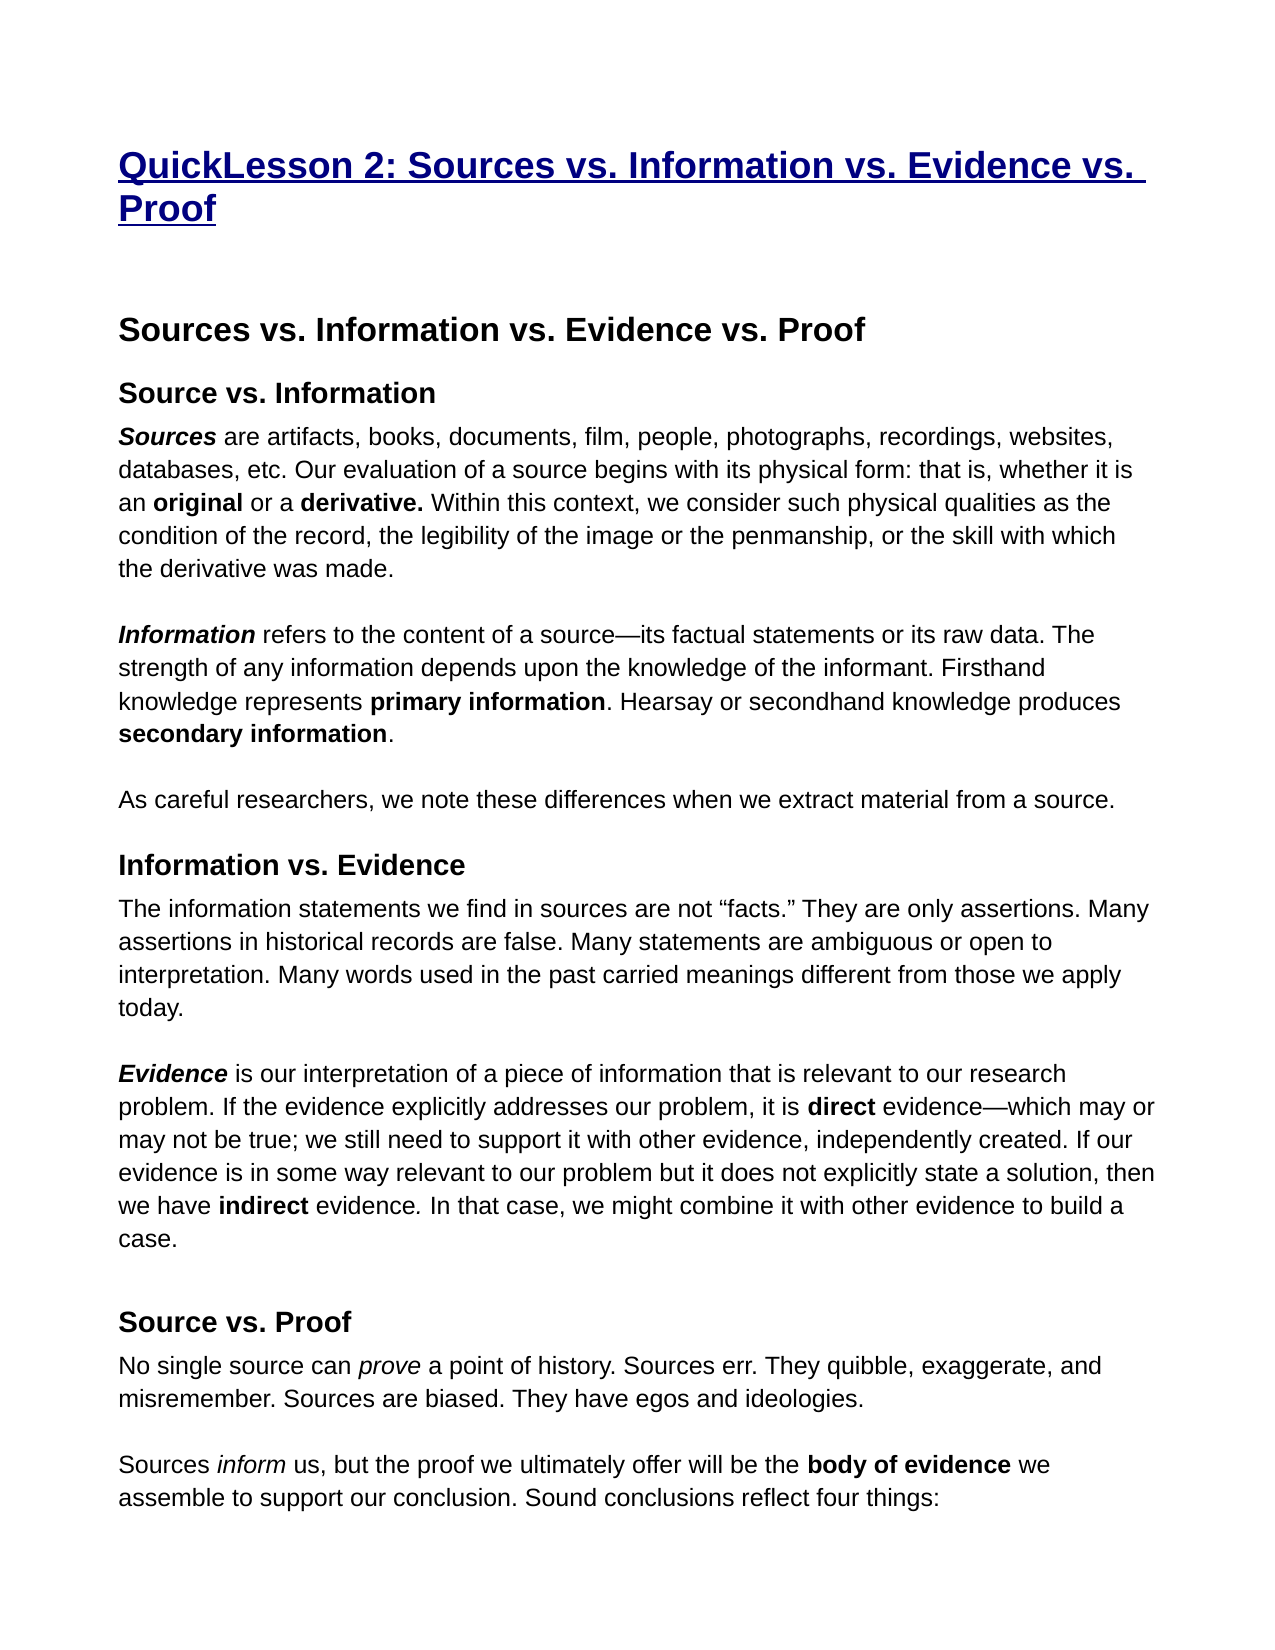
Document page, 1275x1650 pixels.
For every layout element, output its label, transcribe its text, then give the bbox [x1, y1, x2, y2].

subtitle Information vs. Evidence [118, 848, 1157, 881]
subtitle Source vs. Information [118, 376, 1157, 410]
subtitle Sources vs. Information vs. Evidence vs. Proof [118, 310, 1157, 349]
text As careful researchers, we note these differences when we extract material from a source. [118, 786, 1157, 814]
text Sources inform us, but the proof we ultimately offer will be the body of evidence we assemble to support our conclusion. Sound conclusions reflect four things: [118, 1450, 1157, 1512]
subtitle Source vs. Proof [118, 1305, 1157, 1338]
subtitle QuickLesson 2: Sources vs. Information vs. Evidence vs. Proof [118, 143, 1157, 229]
text The information statements we find in sources are not “facts.” They are only assertions. Many assertions in historical records are false. Many statements are ambiguous or open to interpretation. Many words used in the past carried meanings different from those we apply today. [118, 894, 1157, 1022]
text Evidence is our interpretation of a piece of information that is relevant to our research problem. If the evidence explicitly addresses our problem, it is direct evidence—which may or may not be true; we still need to support it with other evidence, independently created. If our evidence is in some way relevant to our problem but it does not explicitly state a solution, then we have indirect evidence. In that case, we might combine it with other evidence to build a case. [118, 1059, 1157, 1253]
text No single source can prove a point of history. Sources err. They quibble, exaggerate, and misremember. Sources are biased. They have egos and ideologies. [118, 1351, 1157, 1413]
text Sources are artifacts, books, documents, film, people, photographs, recordings, websites, databases, etc. Our evaluation of a source begins with its physical form: that is, whether it is an original or a derivative. Within this context, we consider such physical qualities as the condition of the record, the legibility of the image or the penmanship, or the skill with which the derivative was made. [118, 422, 1157, 583]
text Information refers to the content of a source—its factual statements or its raw data. The strength of any information depends upon the knowledge of the informant. Firsthand knowledge represents primary information. Hearsay or secondhand knowledge produces secondary information. [118, 620, 1157, 748]
